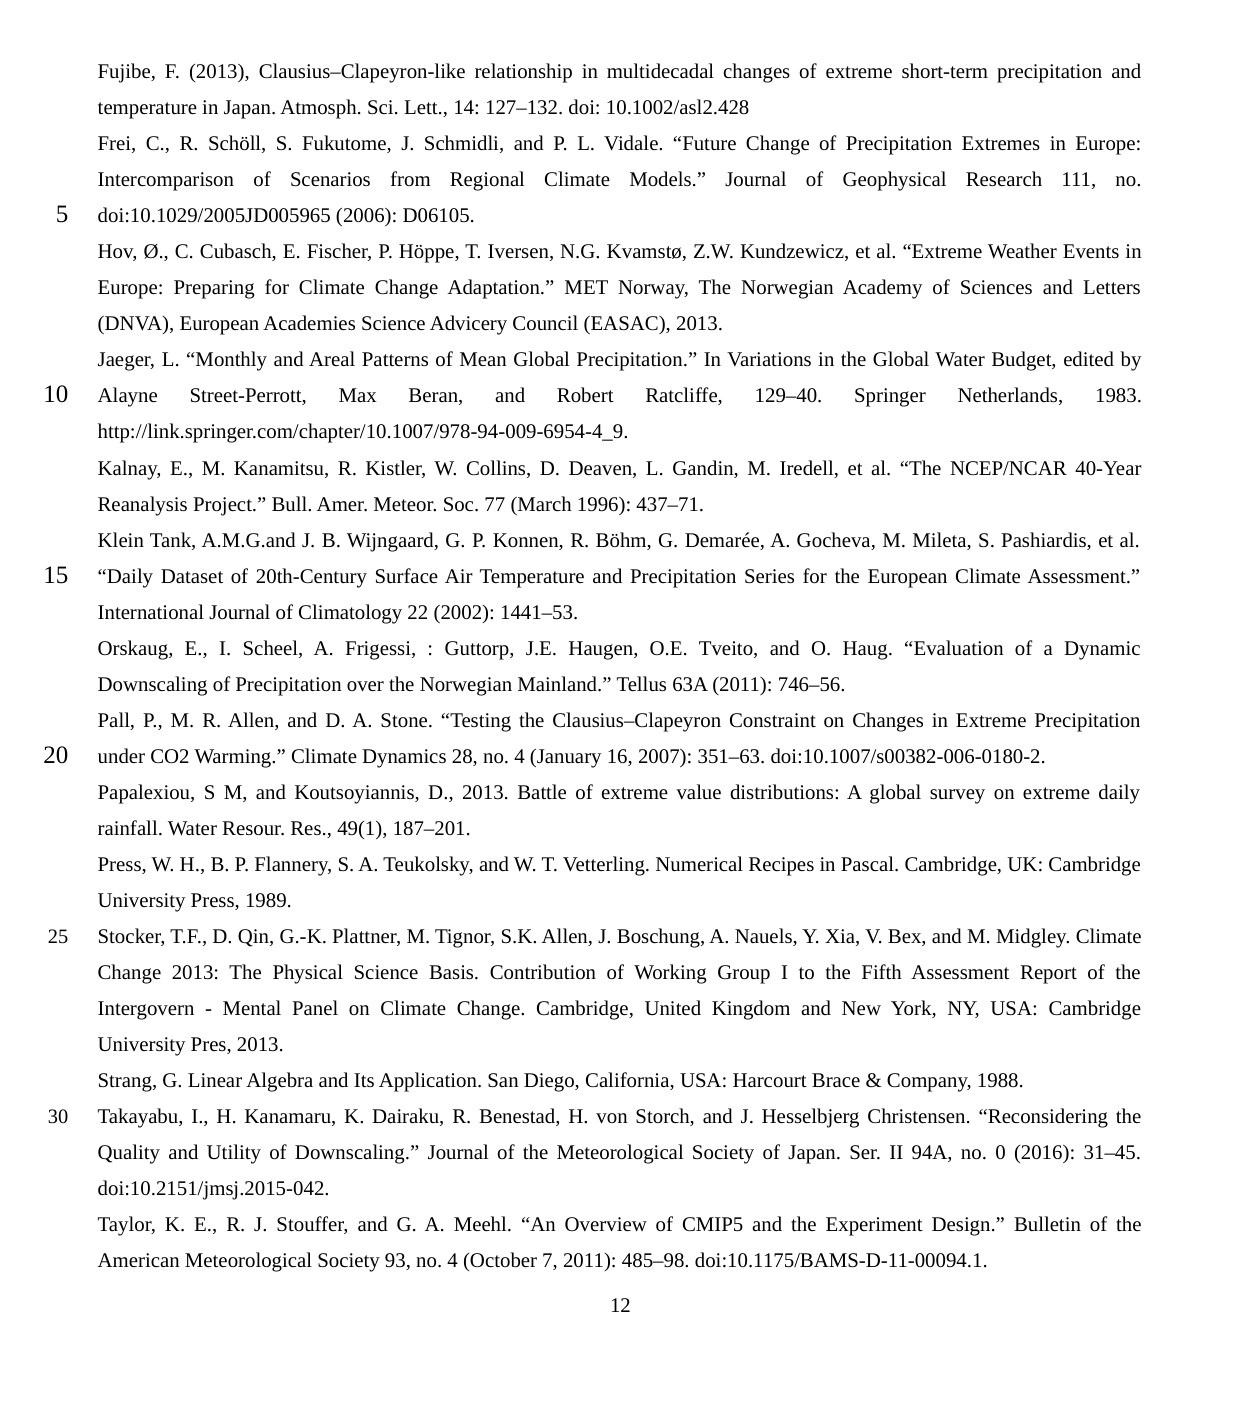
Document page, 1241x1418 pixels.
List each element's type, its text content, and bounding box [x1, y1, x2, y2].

text Strang, G. Linear Algebra and Its Application. San Diego, California, USA: Harcourt Brace & Company, 1988. [97, 1068, 1143, 1092]
text Fujibe, F. (2013), Clausius–Clapeyron-like relationship in multidecadal changes of extreme short-term precipitation and temperature in Japan. Atmosph. Sci. Lett., 14: 127–132. doi: 10.1002/asl2.428 [97, 59, 1143, 119]
text Kalnay, E., M. Kanamitsu, R. Kistler, W. Collins, D. Deaven, L. Gandin, M. Iredell, et al. “The NCEP/NCAR 40-Year Reanalysis Project.” Bull. Amer. Meteor. Soc. 77 (March 1996): 437–71. [97, 456, 1143, 516]
text Papalexiou, S M, and Koutsoyiannis, D., 2013. Battle of extreme value distributions: A global survey on extreme daily rainfall. Water Resour. Res., 49(1), 187–201. [97, 780, 1143, 840]
text Stocker, T.F., D. Qin, G.-K. Plattner, M. Tignor, S.K. Allen, J. Boschung, A. Nauels, Y. Xia, V. Bex, and M. Midgley. Climate Change 2013: The Physical Science Basis. Contribution of Working Group I to the Fifth Assessment Report of the Intergovern - Mental Panel on Climate Change. Cambridge, United Kingdom and New York, NY, USA: Cambridge University Pres, 2013. [97, 924, 1143, 1056]
text Taylor, K. E., R. J. Stouffer, and G. A. Meehl. “An Overview of CMIP5 and the Experiment Design.” Bulletin of the American Meteorological Society 93, no. 4 (October 7, 2011): 485–98. doi:10.1175/BAMS-D-11-00094.1. [97, 1212, 1143, 1272]
text Takayabu, I., H. Kanamaru, K. Dairaku, R. Benestad, H. von Storch, and J. Hesselbjerg Christensen. “Reconsidering the Quality and Utility of Downscaling.” Journal of the Meteorological Society of Japan. Ser. II 94A, no. 0 (2016): 31–45. doi:10.2151/jmsj.2015-042. [97, 1104, 1143, 1200]
text Jaeger, L. “Monthly and Areal Patterns of Mean Global Precipitation.” In Variations in the Global Water Budget, edited by Alayne Street-Perrott, Max Beran, and Robert Ratcliffe, 129–40. Springer Netherlands, 1983. http://link.springer.com/chapter/10.1007/978-94-009-6954-4_9. [97, 347, 1143, 443]
text Hov, Ø., C. Cubasch, E. Fischer, P. Höppe, T. Iversen, N.G. Kvamstø, Z.W. Kundzewicz, et al. “Extreme Weather Events in Europe: Preparing for Climate Change Adaptation.” MET Norway, The Norwegian Academy of Sciences and Letters (DNVA), European Academies Science Advicery Council (EASAC), 2013. [97, 239, 1143, 335]
text Press, W. H., B. P. Flannery, S. A. Teukolsky, and W. T. Vetterling. Numerical Recipes in Pascal. Cambridge, UK: Cambridge University Press, 1989. [97, 852, 1143, 912]
text Pall, P., M. R. Allen, and D. A. Stone. “Testing the Clausius–Clapeyron Constraint on Changes in Extreme Precipitation under CO2 Warming.” Climate Dynamics 28, no. 4 (January 16, 2007): 351–63. doi:10.1007/s00382-006-0180-2. [97, 708, 1143, 768]
text Klein Tank, A.M.G.and J. B. Wijngaard, G. P. Konnen, R. Böhm, G. Demarée, A. Gocheva, M. Mileta, S. Pashiardis, et al. “Daily Dataset of 20th-Century Surface Air Temperature and Precipitation Series for the European Climate Assessment.” International Journal of Climatology 22 (2002): 1441–53. [97, 528, 1143, 624]
text Orskaug, E., I. Scheel, A. Frigessi, : Guttorp, J.E. Haugen, O.E. Tveito, and O. Haug. “Evaluation of a Dynamic Downscaling of Precipitation over the Norwegian Mainland.” Tellus 63A (2011): 746–56. [97, 636, 1143, 696]
text Frei, C., R. Schöll, S. Fukutome, J. Schmidli, and P. L. Vidale. “Future Change of Precipitation Extremes in Europe: Intercomparison of Scenarios from Regional Climate Models.” Journal of Geophysical Research 111, no. doi:10.1029/2005JD005965 (2006): D06105. [97, 131, 1143, 227]
